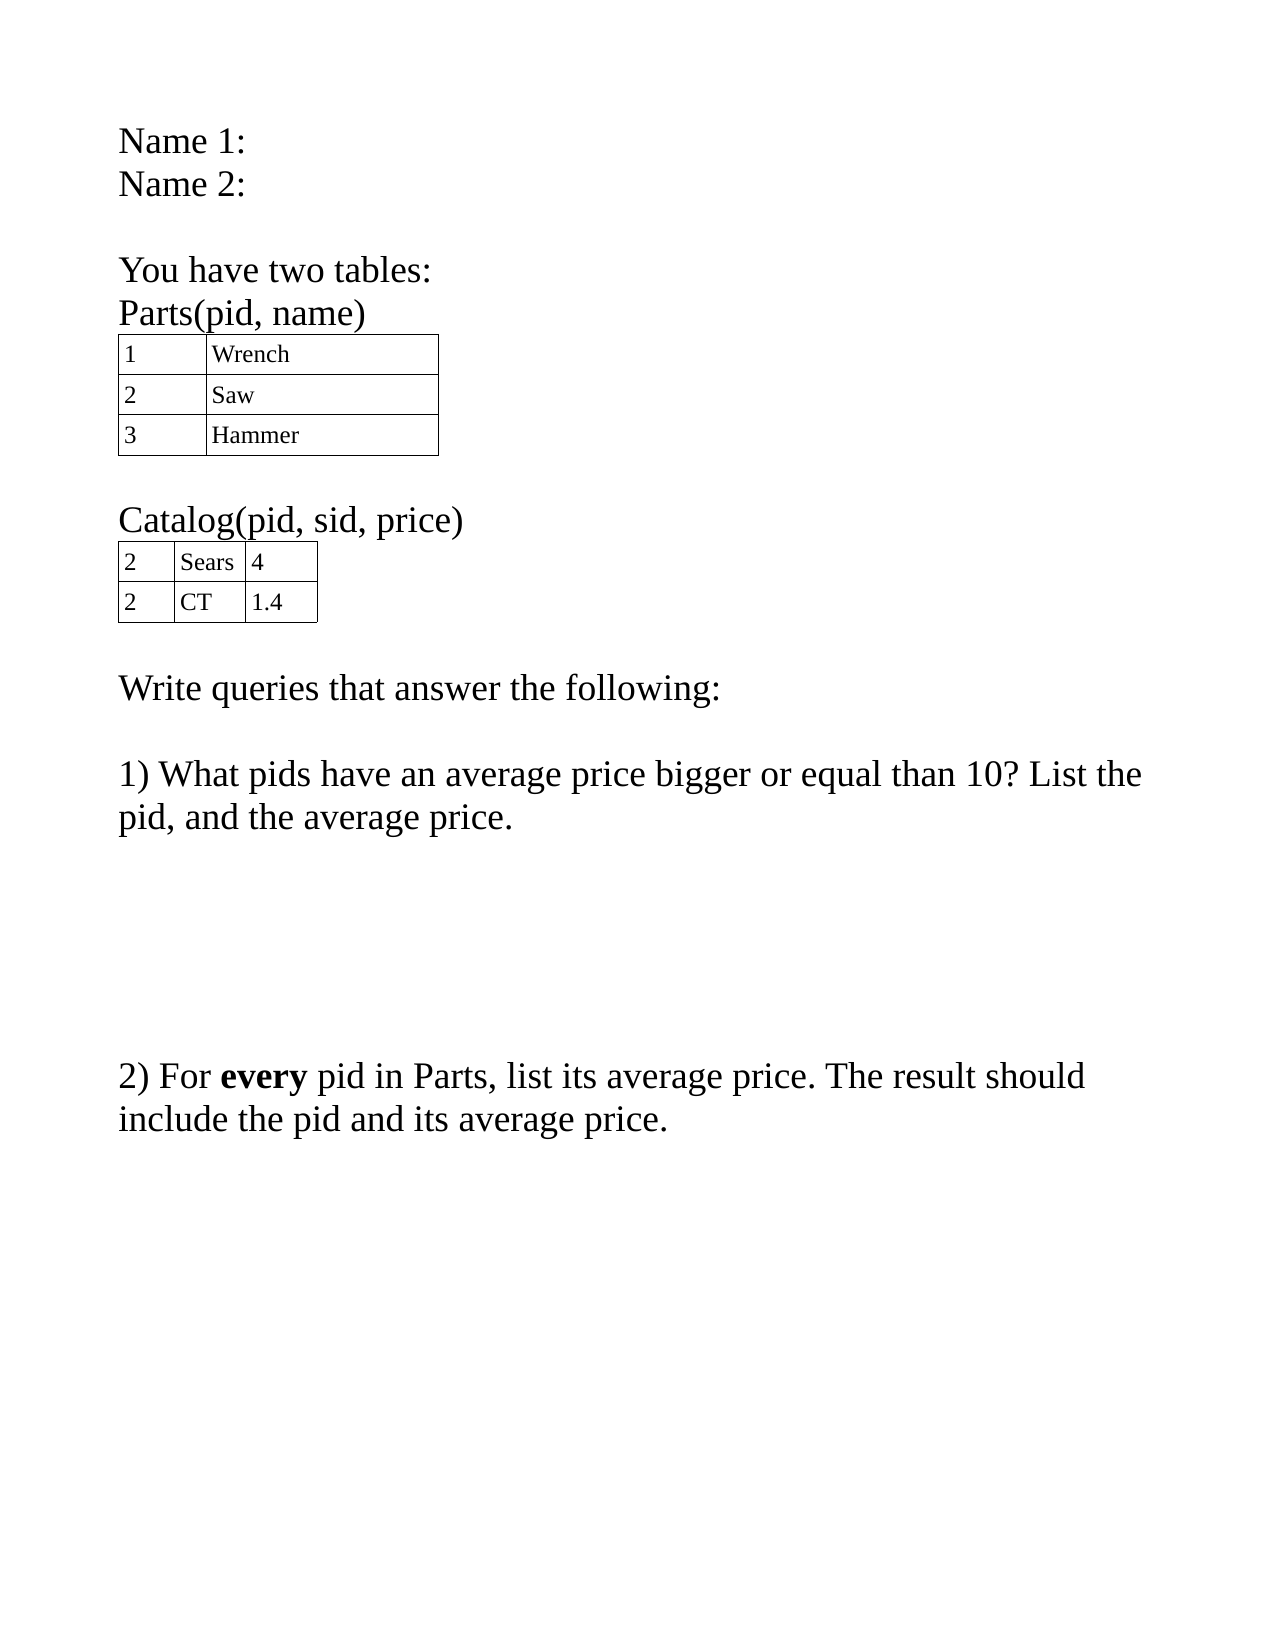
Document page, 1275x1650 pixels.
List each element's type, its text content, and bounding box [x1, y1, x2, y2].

table_cell CT [175, 582, 245, 622]
text Write queries that answer the following: [118, 665, 1157, 708]
table_cell 1.4 [246, 582, 317, 622]
table_cell 2 [119, 582, 174, 622]
table_cell 2 [119, 375, 206, 414]
table_cell Saw [207, 375, 438, 414]
text 1) What pids have an average price bigger or equal than 10? List the pid, and the average price. [118, 751, 1157, 837]
text Catalog(pid, sid, price) [118, 498, 1157, 541]
table_header 4 [246, 542, 317, 581]
table_cell Hammer [207, 415, 438, 455]
text Name 2: [118, 161, 1157, 204]
text 2) For every pid in Parts, list its average price. The result should include the pid and its average price. [118, 1053, 1157, 1139]
text Parts(pid, name) [118, 291, 1157, 334]
table_header Wrench [207, 335, 438, 374]
text You have two tables: [118, 247, 1157, 291]
table_header 2 [119, 542, 174, 581]
table_cell 3 [119, 415, 206, 455]
table_header Sears [175, 542, 245, 581]
text Name 1: [118, 118, 1157, 161]
table_header 1 [119, 335, 206, 374]
